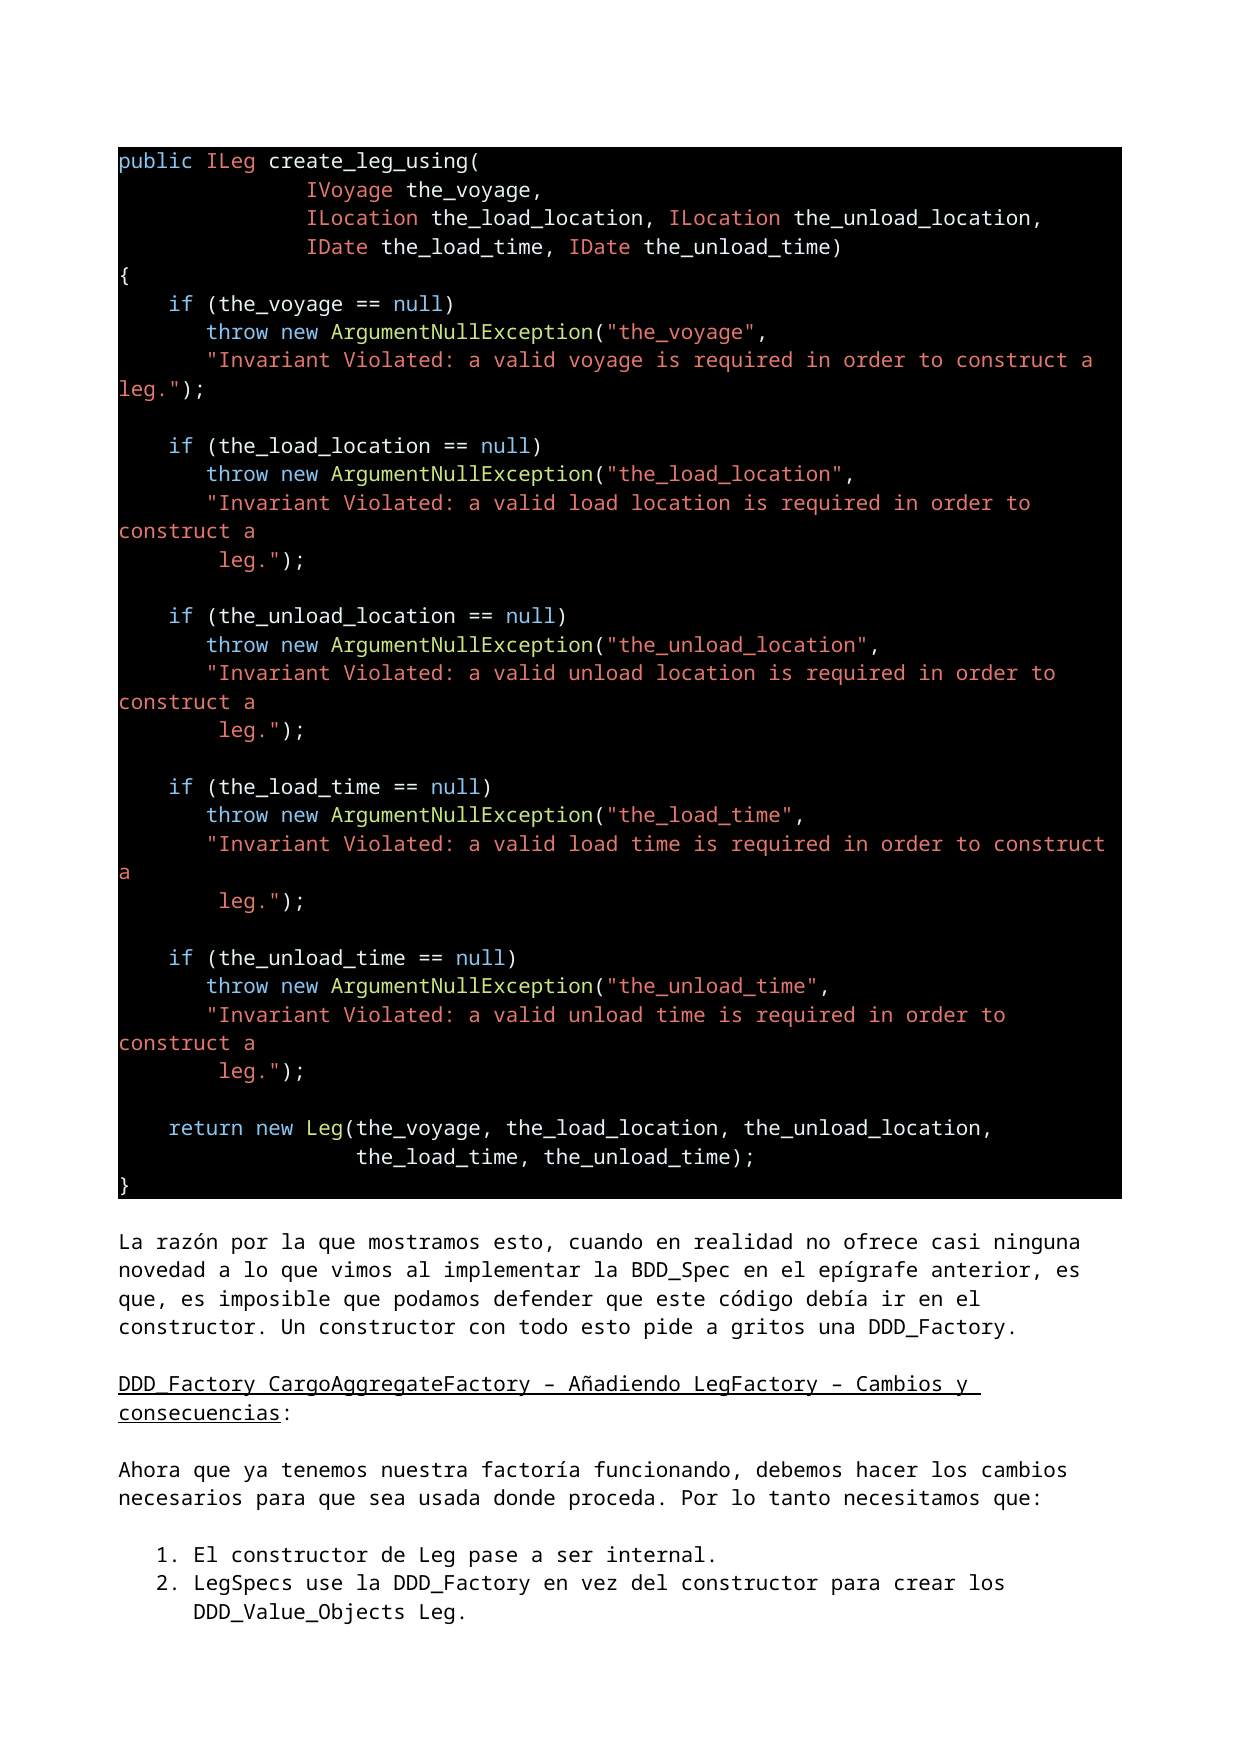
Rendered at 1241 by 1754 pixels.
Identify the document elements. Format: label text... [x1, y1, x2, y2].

text public ILeg create_leg_using( [118, 147, 1122, 175]
text IVoyage the_voyage, [118, 175, 1122, 203]
text leg."); [118, 545, 1122, 573]
text leg."); [118, 1057, 1122, 1085]
text "Invariant Violated: a valid voyage is required in order to construct a leg."); [118, 346, 1122, 402]
text leg."); [118, 886, 1122, 914]
text ILocation the_load_location, ILocation the_unload_location, [118, 203, 1122, 232]
text } [118, 1170, 1122, 1199]
text { [118, 260, 1122, 289]
text "Invariant Violated: a valid unload time is required in order to construct a [118, 1000, 1122, 1057]
text La razón por la que mostramos esto, cuando en realidad no ofrece casi ninguna novedad a lo que vimos al implementar la BDD_Spec en el epígrafe anterior, es que, es imposible que podamos defender que este código debía ir en el constructor. Un constructor con todo esto pide a gritos una DDD_Factory. [118, 1227, 1122, 1341]
text if (the_load_location == null) [118, 431, 1122, 459]
text if (the_unload_location == null) [118, 602, 1122, 630]
list LegSpecs use la DDD_Factory en vez del constructor para crear los DDD_Value_Objects Leg. [156, 1568, 1122, 1625]
text IDate the_load_time, IDate the_unload_time) [118, 232, 1122, 260]
text throw new ArgumentNullException("the_unload_location", [118, 630, 1122, 658]
text throw new ArgumentNullException("the_load_location", [118, 459, 1122, 488]
text throw new ArgumentNullException("the_unload_time", [118, 971, 1122, 1000]
text DDD_Factory CargoAggregateFactory – Añadiendo LegFactory – Cambios y consecuencias: [118, 1369, 1122, 1426]
text the_load_time, the_unload_time); [118, 1142, 1122, 1170]
text throw new ArgumentNullException("the_voyage", [118, 317, 1122, 346]
text return new Leg(the_voyage, the_load_location, the_unload_location, [118, 1113, 1122, 1142]
text throw new ArgumentNullException("the_load_time", [118, 801, 1122, 829]
text if (the_voyage == null) [118, 289, 1122, 317]
text Ahora que ya tenemos nuestra factoría funcionando, debemos hacer los cambios necesarios para que sea usada donde proceda. Por lo tanto necesitamos que: [118, 1455, 1122, 1512]
text if (the_unload_time == null) [118, 943, 1122, 971]
text if (the_load_time == null) [118, 772, 1122, 801]
text leg."); [118, 715, 1122, 744]
text "Invariant Violated: a valid unload location is required in order to construct a [118, 658, 1122, 715]
list El constructor de Leg pase a ser internal. [156, 1540, 1122, 1568]
text "Invariant Violated: a valid load time is required in order to construct a [118, 829, 1122, 886]
text "Invariant Violated: a valid load location is required in order to construct a [118, 488, 1122, 545]
